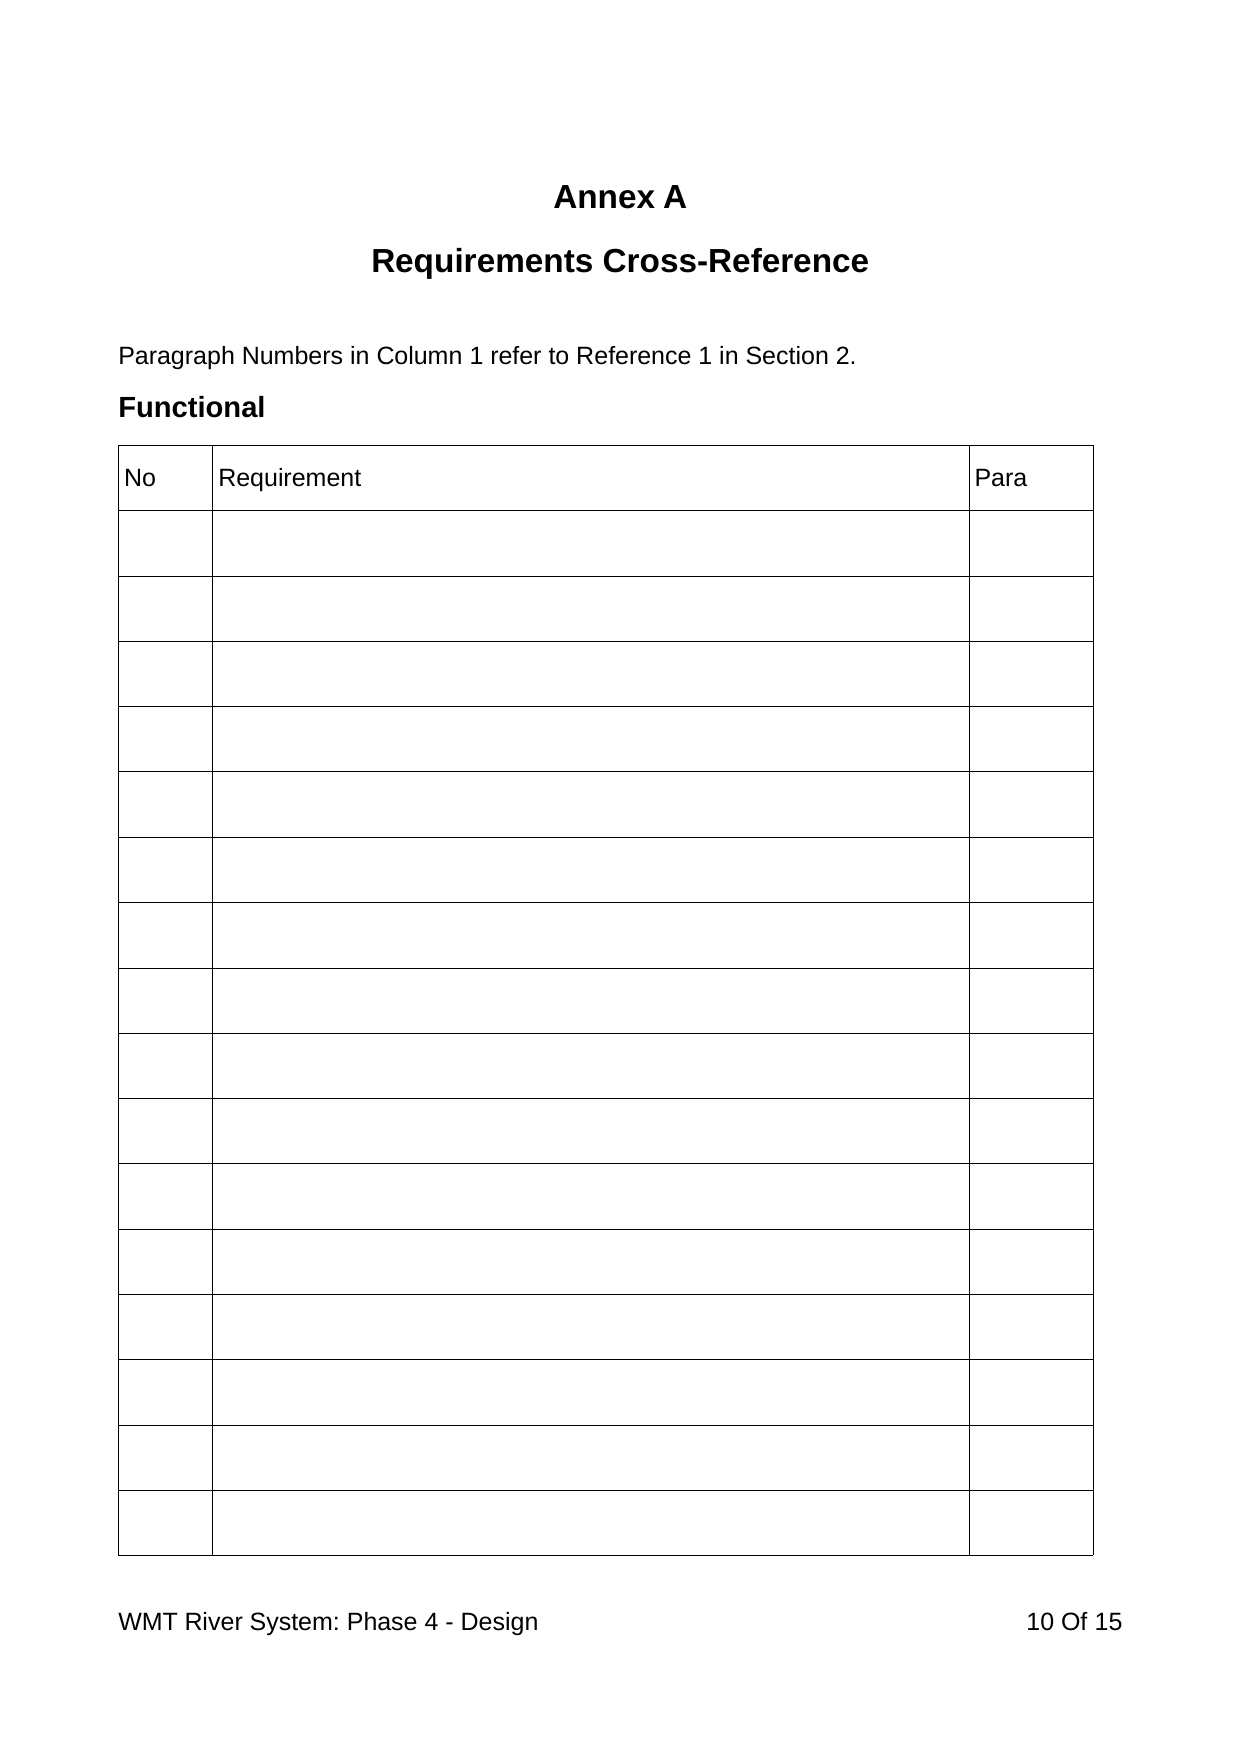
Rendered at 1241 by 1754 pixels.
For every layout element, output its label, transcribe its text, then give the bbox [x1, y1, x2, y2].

table_cell [213, 1426, 969, 1490]
table_cell [970, 577, 1093, 641]
table_cell [119, 772, 212, 837]
table_cell [970, 1164, 1093, 1229]
table_cell [119, 838, 212, 902]
table_cell [970, 969, 1093, 1033]
table_cell [970, 1491, 1093, 1555]
table_header No [119, 446, 212, 510]
table_cell [119, 1164, 212, 1229]
subtitle Annex A [118, 178, 1122, 216]
table_cell [213, 511, 969, 576]
table_cell [970, 707, 1093, 771]
table_header Requirement [213, 446, 969, 510]
table_cell [970, 772, 1093, 837]
table_cell [119, 707, 212, 771]
table_cell [213, 969, 969, 1033]
table_cell [119, 1230, 212, 1294]
table_cell [213, 1360, 969, 1424]
table_cell [213, 1034, 969, 1098]
table_cell [119, 511, 212, 576]
table_cell [213, 707, 969, 771]
table_cell [119, 1360, 212, 1424]
table_cell [213, 1164, 969, 1229]
table_cell [213, 577, 969, 641]
table_cell [970, 511, 1093, 576]
table_cell [213, 642, 969, 706]
table_header Para [970, 446, 1093, 510]
table_cell [970, 1230, 1093, 1294]
table_cell [970, 1360, 1093, 1424]
table_cell [970, 903, 1093, 967]
table_cell [970, 1099, 1093, 1163]
table_cell [213, 838, 969, 902]
table_cell [119, 1426, 212, 1490]
table_cell [119, 642, 212, 706]
table_cell [119, 1034, 212, 1098]
table_cell [213, 1230, 969, 1294]
table_cell [119, 1491, 212, 1555]
table_cell [970, 1295, 1093, 1359]
table_cell [119, 577, 212, 641]
table_cell [119, 969, 212, 1033]
table_cell [213, 903, 969, 967]
subtitle Functional [118, 390, 1122, 424]
table_cell [213, 772, 969, 837]
subtitle Requirements Cross-Reference [118, 241, 1122, 279]
table_cell [970, 1034, 1093, 1098]
table_cell [119, 1295, 212, 1359]
text Paragraph Numbers in Column 1 refer to Reference 1 in Section 2. [118, 341, 1122, 370]
table_cell [970, 1426, 1093, 1490]
table_cell [119, 903, 212, 967]
table_cell [970, 838, 1093, 902]
table_cell [213, 1295, 969, 1359]
table_cell [119, 1099, 212, 1163]
table_cell [970, 642, 1093, 706]
table_cell [213, 1491, 969, 1555]
table_cell [213, 1099, 969, 1163]
